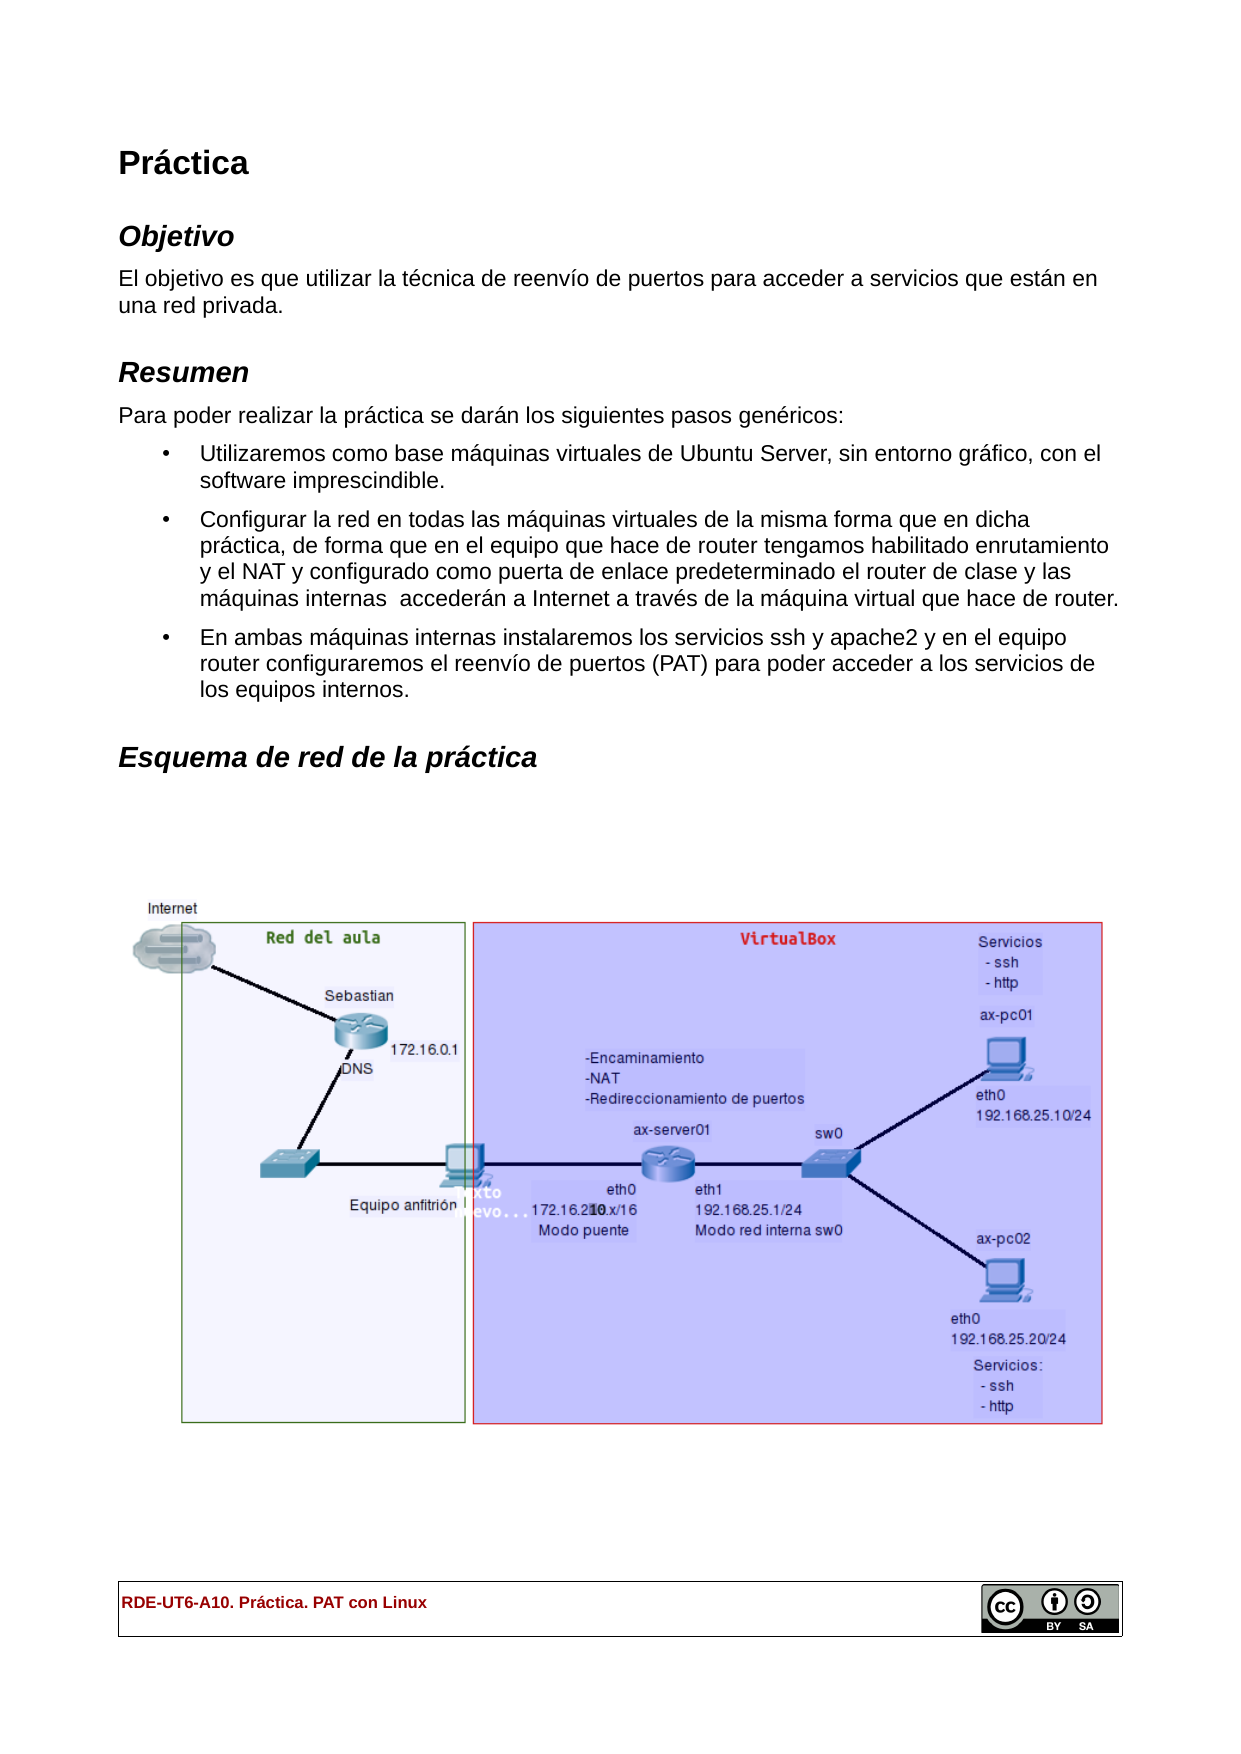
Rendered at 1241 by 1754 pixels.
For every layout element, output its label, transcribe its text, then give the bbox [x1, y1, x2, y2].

subtitle Objetivo [118, 219, 1122, 253]
picture [118, 825, 1123, 1489]
subtitle Esquema de red de la práctica [118, 740, 1122, 774]
list En ambas máquinas internas instalaremos los servicios ssh y apache2 y en el equipo router configuraremos el reenvío de puertos (PAT) para poder acceder a los servicios de los equipos internos. [162, 623, 1122, 703]
text El objetivo es que utilizar la técnica de reenvío de puertos para acceder a servicios que están en una red privada. [118, 265, 1122, 318]
list Utilizaremos como base máquinas virtuales de Ubuntu Server, sin entorno gráfico, con el software imprescindible. [162, 440, 1122, 493]
subtitle Práctica [118, 143, 1122, 182]
text Para poder realizar la práctica se darán los siguientes pasos genéricos: [118, 402, 1122, 428]
subtitle Resumen [118, 356, 1122, 389]
picture [981, 1584, 1119, 1633]
list Configurar la red en todas las máquinas virtuales de la misma forma que en dicha práctica, de forma que en el equipo que hace de router tengamos habilitado enrutamiento y el NAT y configurado como puerta de enlace predeterminado el router de clase y las máquinas internas accederán a Internet a través de la máquina virtual que hace de router. [162, 506, 1122, 611]
